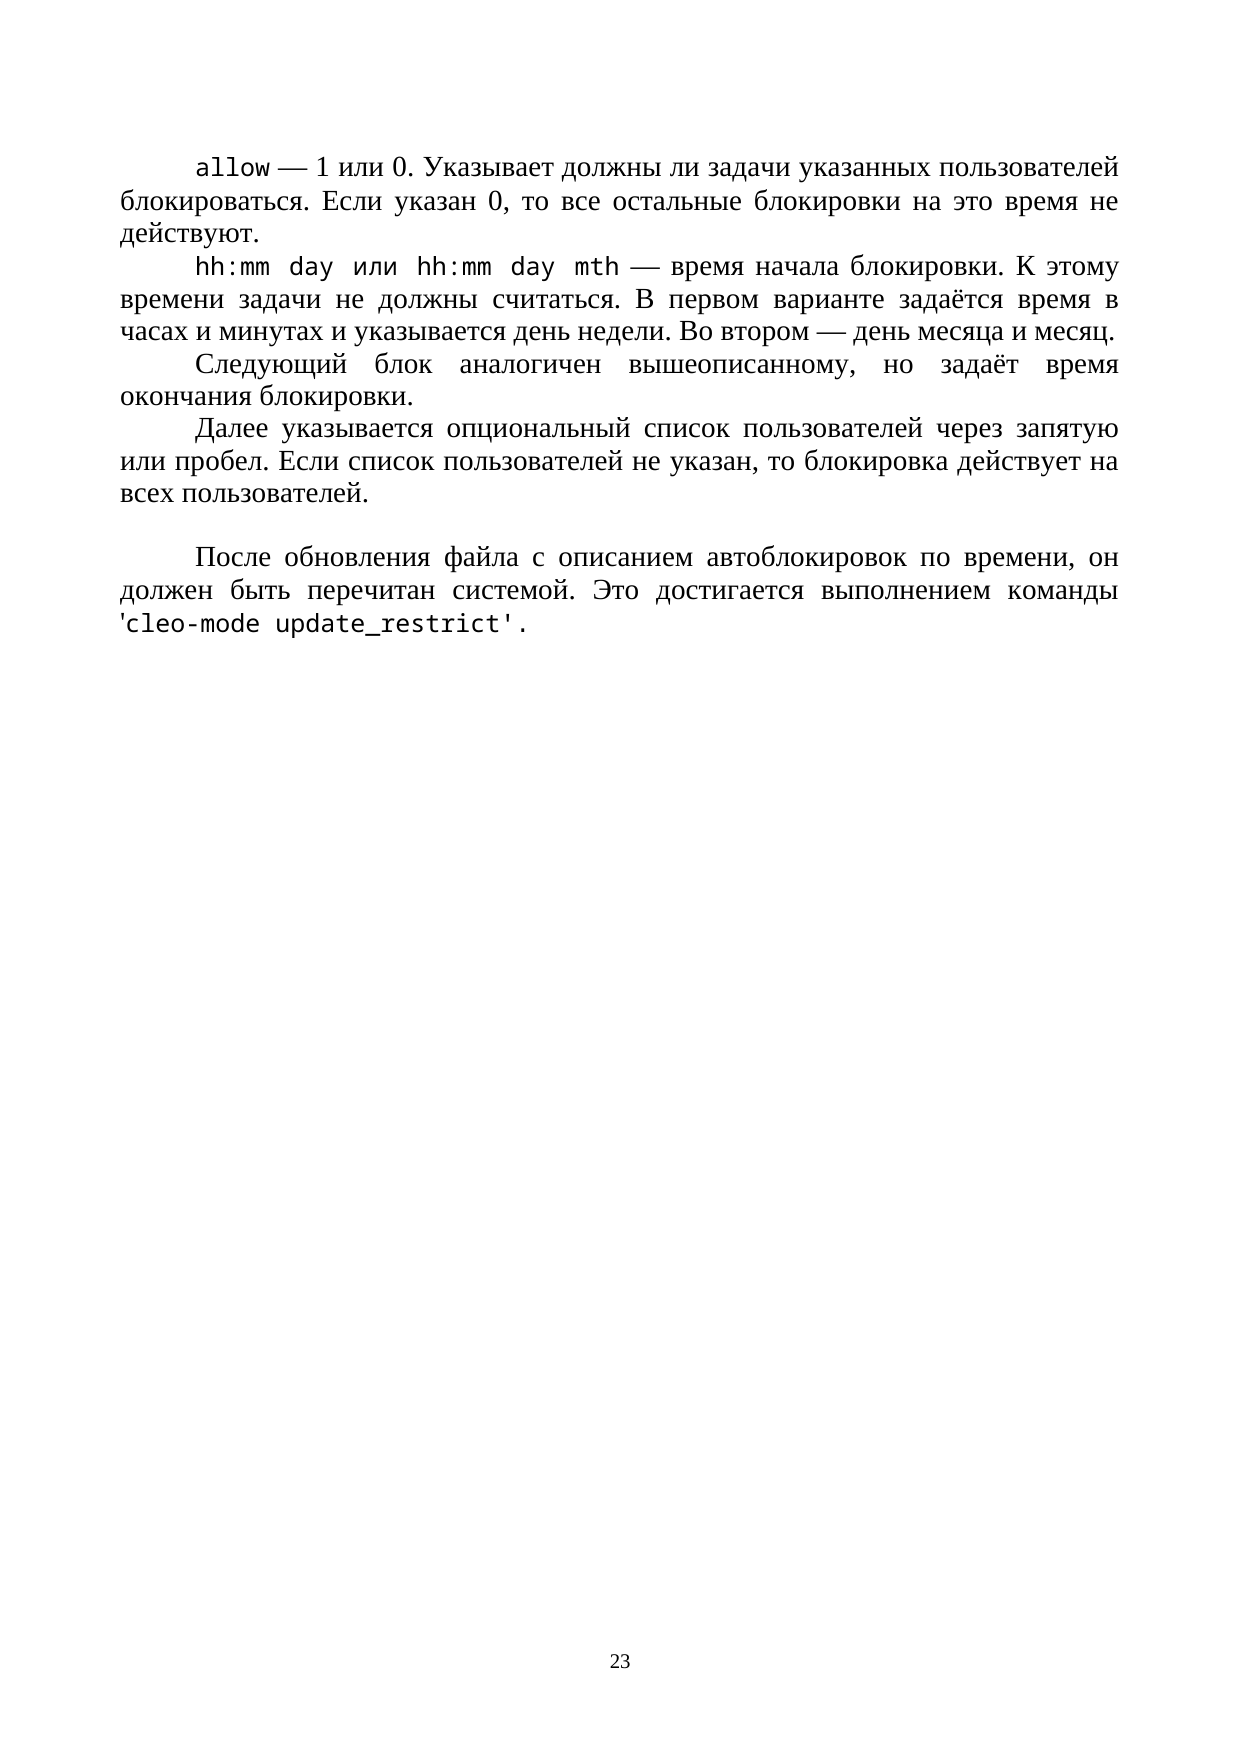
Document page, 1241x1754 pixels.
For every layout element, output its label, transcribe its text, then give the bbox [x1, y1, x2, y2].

text Следующий блок аналогичен вышеописанному, но задаёт время окончания блокировки. [120, 347, 1120, 412]
text allow — 1 или 0. Указывает должны ли задачи указанных пользователей блокироваться. Если указан 0, то все остальные блокировки на это время не действуют. [120, 150, 1120, 248]
text Далее указывается опциональный список пользователей через запятую или пробел. Если список пользователей не указан, то блокировка действует на всех пользователей. [120, 412, 1120, 508]
text hh:mm day или hh:mm day mth — время начала блокировки. К этому времени задачи не должны считаться. В первом варианте задаётся время в часах и минутах и указывается день недели. Во втором — день месяца и месяц. [120, 248, 1120, 347]
text После обновления файла с описанием автоблокировок по времени, он должен быть перечитан системой. Это достигается выполнением команды 'cleo-mode update_restrict'. [120, 541, 1120, 640]
